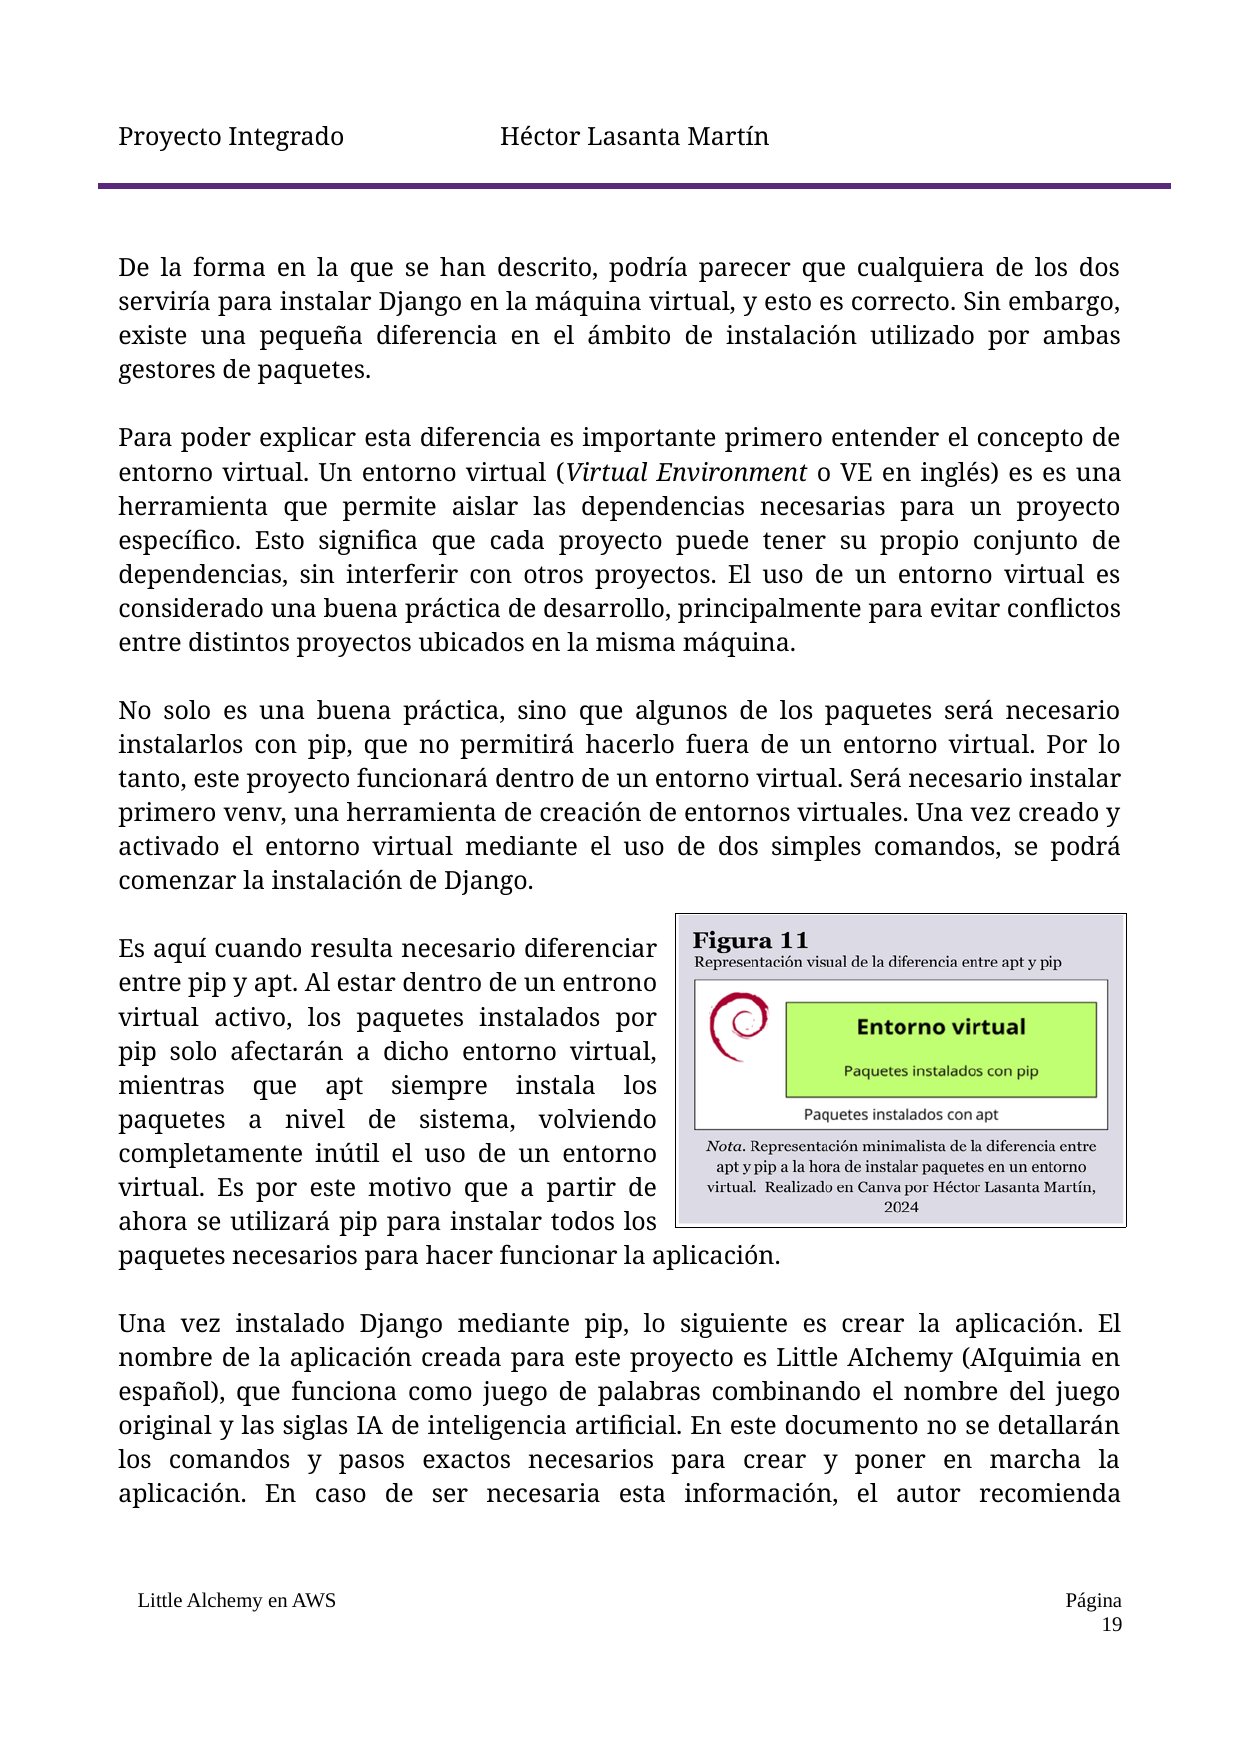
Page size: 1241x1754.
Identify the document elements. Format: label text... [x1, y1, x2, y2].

picture [678, 915, 1124, 1224]
text De la forma en la que se han descrito, podría parecer que cualquiera de los dos serviría para instalar Django en la máquina virtual, y esto es correcto. Sin embargo, existe una pequeña diferencia en el ámbito de instalación utilizado por ambas gestores de paquetes. [118, 250, 1122, 386]
text Una vez instalado Django mediante pip, lo siguiente es crear la aplicación. El nombre de la aplicación creada para este proyecto es Little AIchemy (AIquimia en español), que funciona como juego de palabras combinando el nombre del juego original y las siglas IA de inteligencia artificial. En este documento no se detallarán los comandos y pasos exactos necesarios para crear y poner en marcha la aplicación. En caso de ser necesaria esta información, el autor recomienda [118, 1306, 1122, 1510]
text No solo es una buena práctica, sino que algunos de los paquetes será necesario instalarlos con pip, que no permitirá hacerlo fuera de un entorno virtual. Por lo tanto, este proyecto funcionará dentro de un entorno virtual. Será necesario instalar primero venv, una herramienta de creación de entornos virtuales. Una vez creado y activado el entorno virtual mediante el uso de dos simples comandos, se podrá comenzar la instalación de Django. [118, 693, 1122, 897]
text Para poder explicar esta diferencia es importante primero entender el concepto de entorno virtual. Un entorno virtual (Virtual Environment o VE en inglés) es es una herramienta que permite aislar las dependencias necesarias para un proyecto específico. Esto significa que cada proyecto puede tener su propio conjunto de dependencias, sin interferir con otros proyectos. El uso de un entorno virtual es considerado una buena práctica de desarrollo, principalmente para evitar conflictos entre distintos proyectos ubicados en la misma máquina. [118, 420, 1122, 658]
text Es aquí cuando resulta necesario diferenciar entre pip y apt. Al estar dentro de un entrono virtual activo, los paquetes instalados por pip solo afectarán a dicho entorno virtual, mientras que apt siempre instala los paquetes a nivel de sistema, volviendo completamente inútil el uso de un entorno virtual. Es por este motivo que a partir de ahora se utilizará pip para instalar todos los paquetes necesarios para hacer funcionar la aplicación. [118, 931, 1122, 1272]
